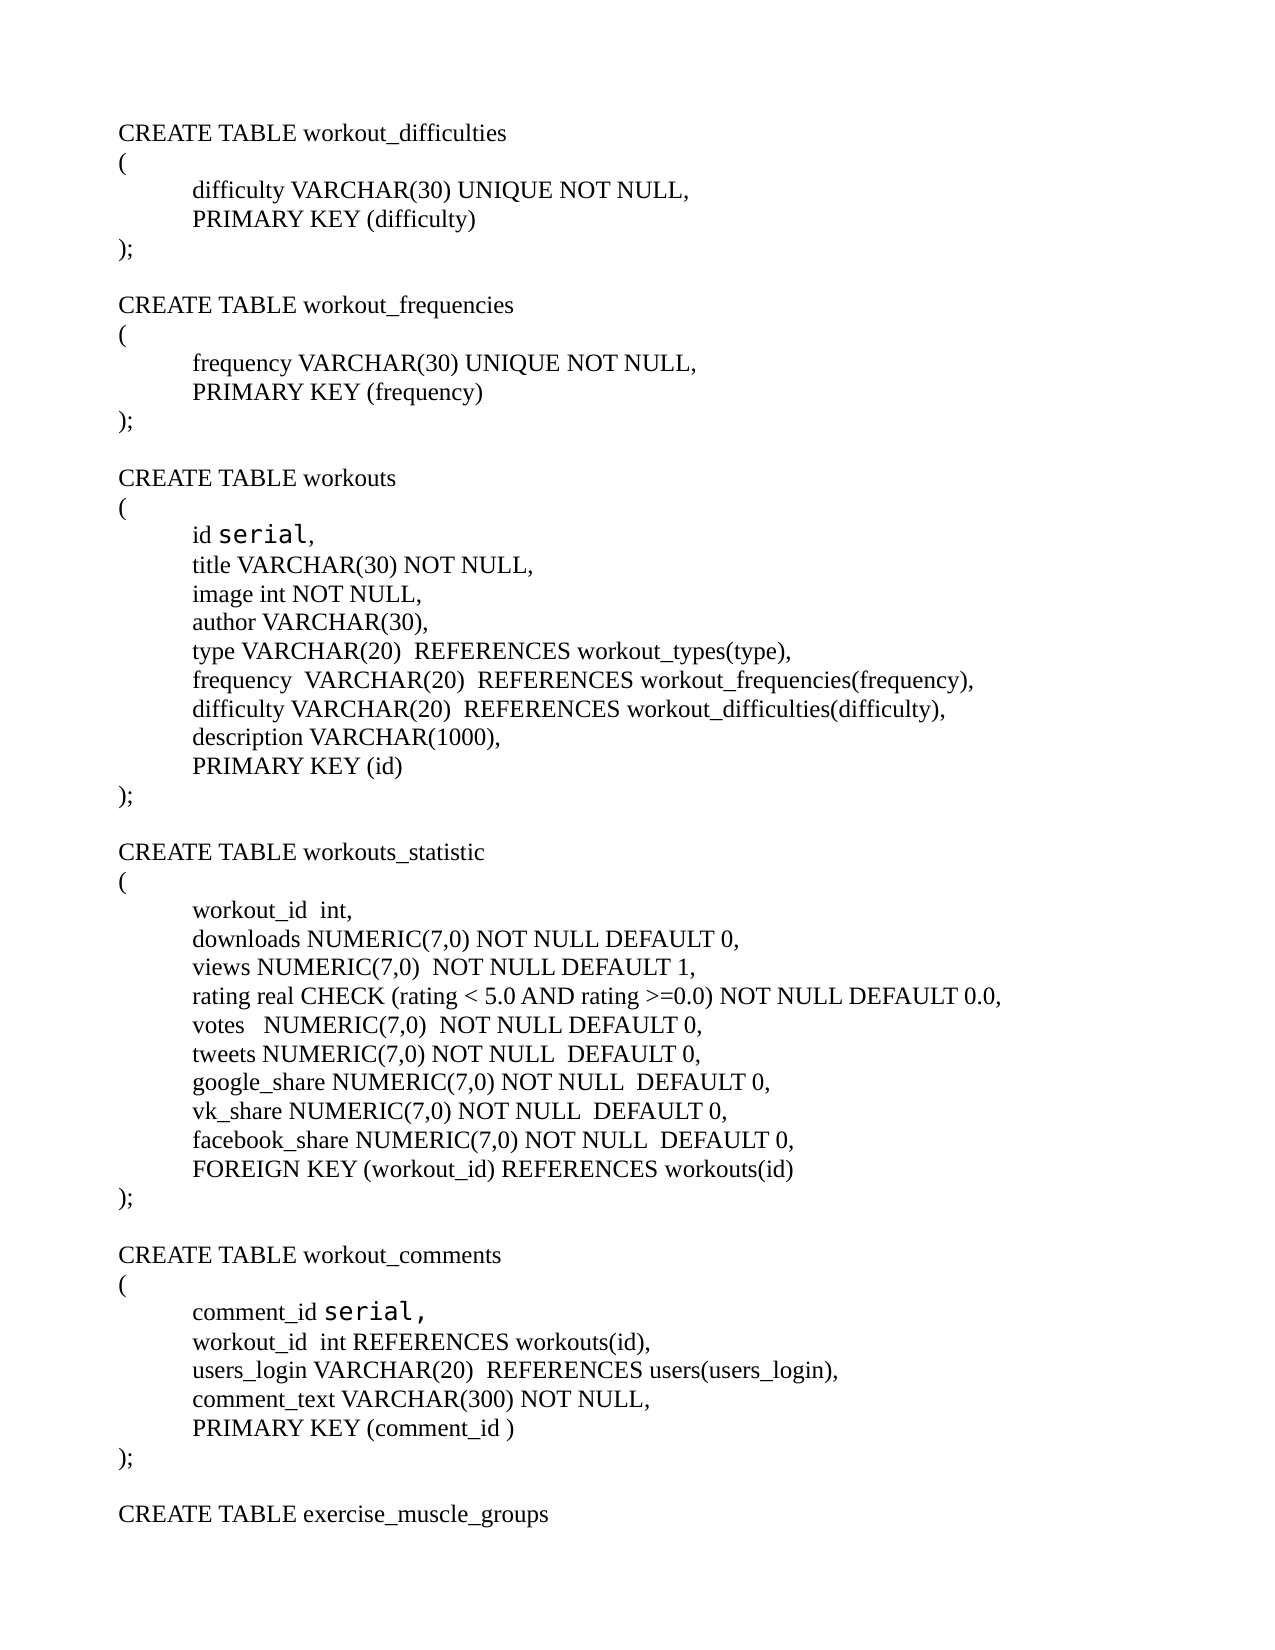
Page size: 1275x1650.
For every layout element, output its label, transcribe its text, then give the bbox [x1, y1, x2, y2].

text views NUMERIC(7,0) NOT NULL DEFAULT 1, [118, 952, 1157, 981]
text CREATE TABLE workouts_statistic [118, 837, 1157, 866]
text ( [118, 147, 1157, 176]
text votes NUMERIC(7,0) NOT NULL DEFAULT 0, [118, 1010, 1157, 1039]
text CREATE TABLE workouts [118, 463, 1157, 492]
text tweets NUMERIC(7,0) NOT NULL DEFAULT 0, [118, 1039, 1157, 1067]
text workout_id int REFERENCES workouts(id), [118, 1327, 1157, 1355]
text id serial, [118, 521, 1157, 550]
text PRIMARY KEY (difficulty) [118, 204, 1157, 233]
text workout_id int, [118, 895, 1157, 924]
text ); [118, 780, 1157, 809]
text ( [118, 866, 1157, 895]
text ); [118, 1442, 1157, 1470]
text author VARCHAR(30), [118, 607, 1157, 636]
text difficulty VARCHAR(20) REFERENCES workout_difficulties(difficulty), [118, 694, 1157, 722]
text comment_id serial, [118, 1297, 1157, 1327]
text FOREIGN KEY (workout_id) REFERENCES workouts(id) [118, 1154, 1157, 1182]
text frequency VARCHAR(20) REFERENCES workout_frequencies(frequency), [118, 665, 1157, 694]
text CREATE TABLE workout_difficulties [118, 118, 1157, 147]
text type VARCHAR(20) REFERENCES workout_types(type), [118, 636, 1157, 665]
text rating real CHECK (rating < 5.0 AND rating >=0.0) NOT NULL DEFAULT 0.0, [118, 981, 1157, 1010]
text frequency VARCHAR(30) UNIQUE NOT NULL, [118, 348, 1157, 377]
text PRIMARY KEY (id) [118, 751, 1157, 780]
text ); [118, 406, 1157, 434]
text CREATE TABLE workout_frequencies [118, 291, 1157, 319]
text users_login VARCHAR(20) REFERENCES users(users_login), [118, 1355, 1157, 1384]
text PRIMARY KEY (comment_id ) [118, 1413, 1157, 1442]
text ); [118, 1182, 1157, 1211]
text ( [118, 492, 1157, 521]
text downloads NUMERIC(7,0) NOT NULL DEFAULT 0, [118, 924, 1157, 952]
text CREATE TABLE exercise_muscle_groups [118, 1499, 1157, 1528]
text image int NOT NULL, [118, 579, 1157, 607]
text comment_text VARCHAR(300) NOT NULL, [118, 1384, 1157, 1413]
text description VARCHAR(1000), [118, 722, 1157, 751]
text google_share NUMERIC(7,0) NOT NULL DEFAULT 0, [118, 1067, 1157, 1096]
text ( [118, 1269, 1157, 1297]
text PRIMARY KEY (frequency) [118, 377, 1157, 406]
text facebook_share NUMERIC(7,0) NOT NULL DEFAULT 0, [118, 1125, 1157, 1154]
text difficulty VARCHAR(30) UNIQUE NOT NULL, [118, 176, 1157, 204]
text vk_share NUMERIC(7,0) NOT NULL DEFAULT 0, [118, 1096, 1157, 1125]
text title VARCHAR(30) NOT NULL, [118, 550, 1157, 579]
text ( [118, 319, 1157, 348]
text ); [118, 233, 1157, 262]
text CREATE TABLE workout_comments [118, 1240, 1157, 1269]
